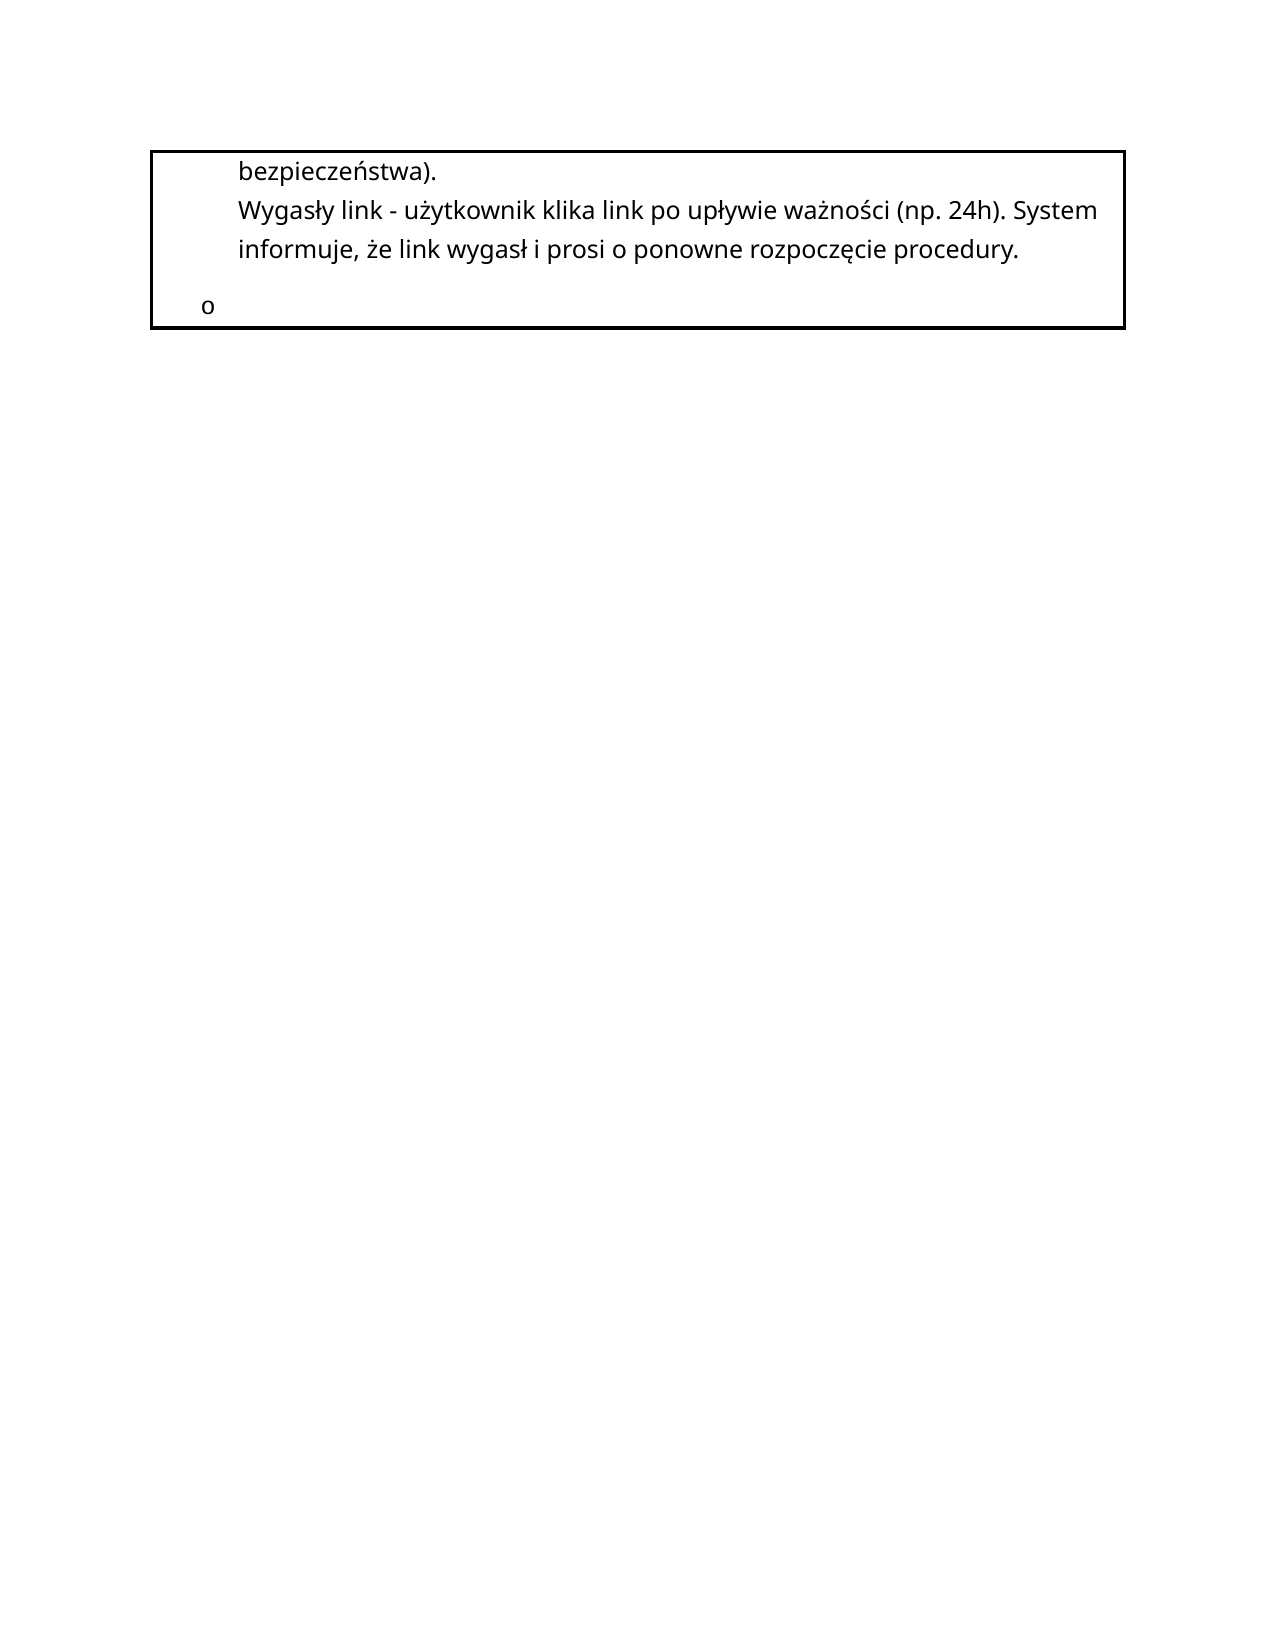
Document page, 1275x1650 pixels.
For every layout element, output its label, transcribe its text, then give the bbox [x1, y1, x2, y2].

table_cell bezpieczeństwa). Wygasły link - użytkownik klika link po upływie ważności (np. 24h). System informuje, że link wygasł i prosi o ponowne rozpoczęcie procedury. [153, 153, 1123, 326]
